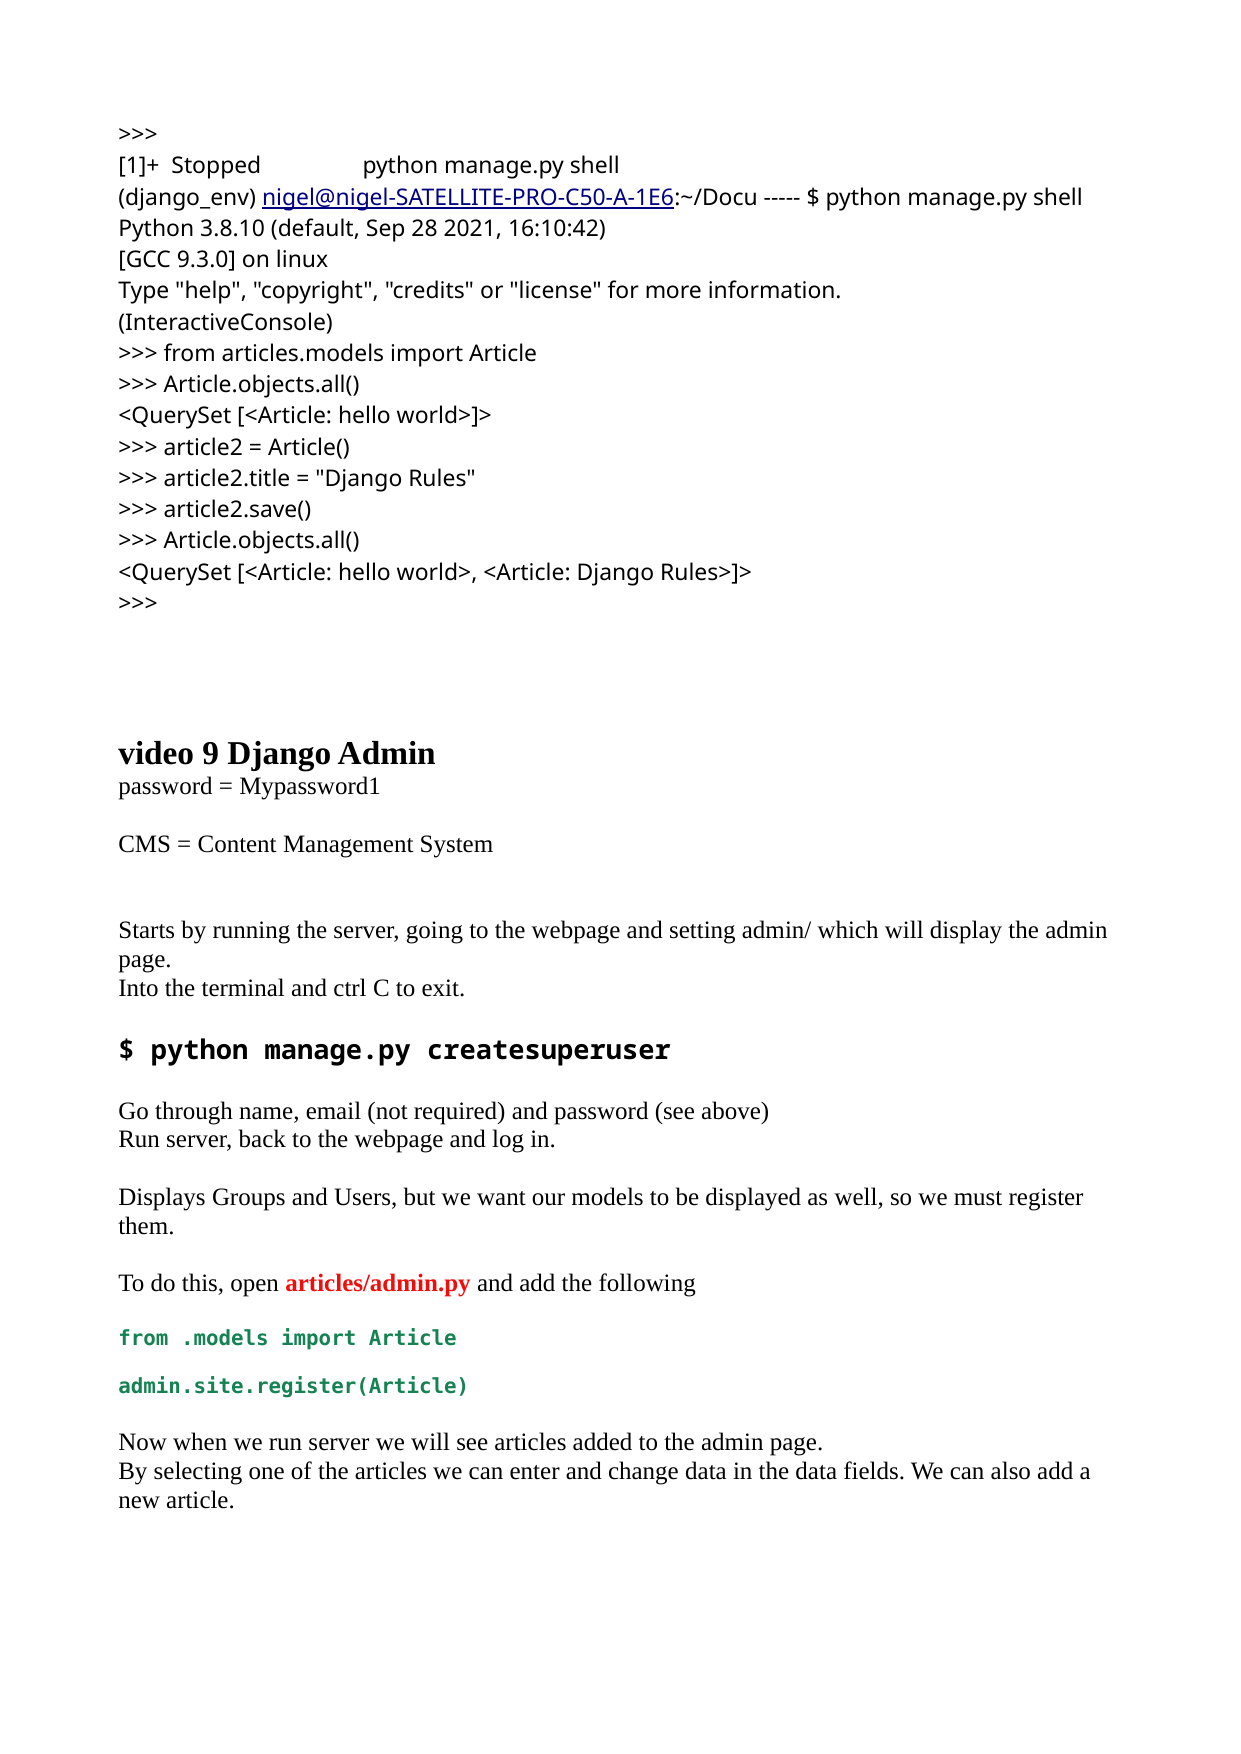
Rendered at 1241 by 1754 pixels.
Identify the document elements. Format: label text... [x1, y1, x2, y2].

text (InteractiveConsole) [118, 306, 1122, 337]
text Now when we run server we will see articles added to the admin page. [118, 1427, 1122, 1456]
text Into the terminal and ctrl C to exit. [118, 973, 1122, 1001]
text >>> [118, 587, 1122, 618]
text >>> article2 = Article() [118, 431, 1122, 462]
text [GCC 9.3.0] on linux [118, 243, 1122, 274]
text video 9 Django Admin [118, 733, 1122, 771]
text >>> article2.title = "Django Rules" [118, 462, 1122, 493]
text >>> from articles.models import Article [118, 337, 1122, 368]
text CMS = Content Management System [118, 829, 1122, 858]
text Run server, back to the webpage and log in. [118, 1124, 1122, 1153]
text Python 3.8.10 (default, Sep 28 2021, 16:10:42) [118, 212, 1122, 243]
text <QuerySet [<Article: hello world>]> [118, 399, 1122, 431]
text Go through name, email (not required) and password (see above) [118, 1096, 1122, 1124]
text >>> Article.objects.all() [118, 368, 1122, 399]
text >>> [118, 118, 1122, 149]
text Displays Groups and Users, but we want our models to be displayed as well, so we must register them. [118, 1182, 1122, 1239]
text password = Mypassword1 [118, 771, 1122, 800]
text By selecting one of the articles we can enter and change data in the data fields. We can also add a new article. [118, 1456, 1122, 1514]
text Type "help", "copyright", "credits" or "license" for more information. [118, 274, 1122, 306]
text $ python manage.py createsuperuser [118, 1030, 1122, 1067]
text (django_env) nigel@nigel-SATELLITE-PRO-C50-A-1E6:~/Docu ----- $ python manage.py shell [118, 181, 1122, 212]
text <QuerySet [<Article: hello world>, <Article: Django Rules>]> [118, 556, 1122, 587]
text [1]+ Stopped python manage.py shell [118, 149, 1122, 181]
text Starts by running the server, going to the webpage and setting admin/ which will display the admin page. [118, 915, 1122, 973]
text To do this, open articles/admin.py and add the following [118, 1268, 1122, 1297]
text >>> article2.save() [118, 493, 1122, 524]
text >>> Article.objects.all() [118, 524, 1122, 556]
text from .models import Article [118, 1326, 1122, 1350]
text admin.site.register(Article) [118, 1374, 1122, 1399]
